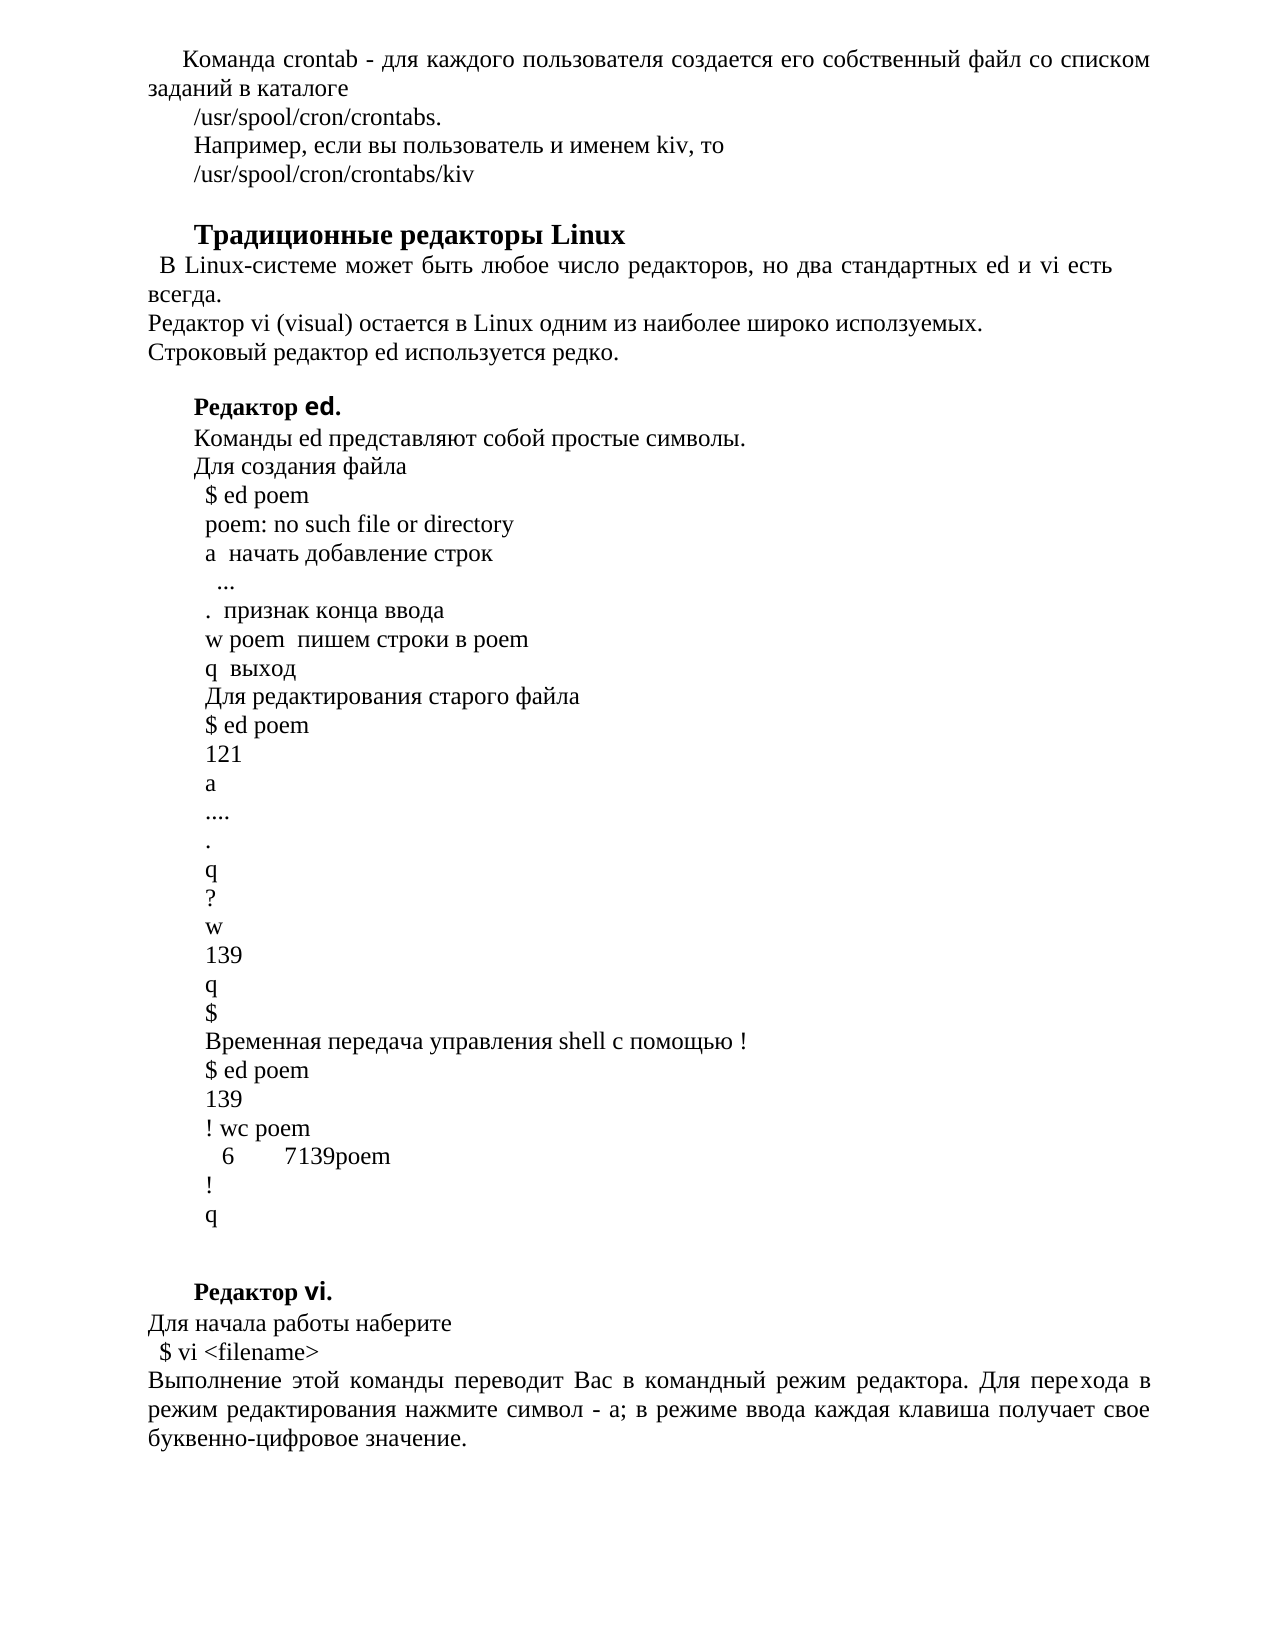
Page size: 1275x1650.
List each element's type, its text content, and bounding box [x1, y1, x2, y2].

text . [205, 825, 1151, 854]
text Временная передача управления shell с помощью ! [205, 1026, 1151, 1055]
text Редактор vi (visual) остается в Linux одним из наиболее широко исползуемых. [148, 308, 1151, 337]
text $ ed poem [205, 480, 1151, 509]
text q [205, 1199, 1151, 1228]
text .... [205, 796, 1151, 825]
text 121 [205, 739, 1151, 768]
text /usr/spool/cron/crontabs. [193, 102, 1151, 131]
text Например, если вы пользователь и именем kiv, то [193, 131, 1151, 159]
text Традиционные редакторы Linux [193, 217, 1151, 250]
text Для начала работы наберите [148, 1308, 1151, 1337]
text ! [205, 1170, 1151, 1199]
text $ ed poem [205, 1055, 1151, 1084]
text a начать добавление строк [205, 538, 1151, 566]
text w [205, 911, 1151, 940]
text ! wc poem [205, 1113, 1151, 1141]
text Редактор ed. [193, 388, 1151, 423]
text a [205, 768, 1151, 796]
text $ [205, 998, 1151, 1026]
text $ vi <filename> [159, 1337, 1151, 1365]
text q [205, 854, 1151, 883]
text В Linux-системе может быть любое число редакторов, но два стандартных ed и vi есть всегда. [148, 250, 1114, 308]
text Для создания файла [193, 451, 1151, 480]
text w poem пишем строки в poem [205, 624, 1151, 653]
text . признак конца ввода [205, 595, 1151, 624]
text q выход [205, 653, 1151, 681]
text Редактор vi. [193, 1274, 1151, 1308]
text ... [216, 566, 1151, 595]
text $ ed poem [205, 710, 1151, 739]
text poem: no such file or directory [205, 509, 1151, 538]
text Строковый редактор ed используется редко. [148, 337, 1151, 365]
text 139 [205, 1084, 1151, 1113]
text Для редактирования старого файла [205, 681, 1151, 710]
text 6 7 139poem [159, 1141, 1151, 1170]
text Команды ed представляют собой простые символы. [193, 423, 1151, 451]
text Команда crontab - для каждого пользователя создается его собственный файл со списком заданий в каталоге [148, 44, 1151, 102]
text Выполнение этой команды переводит Вас в командный режим редактора. Для пере­хода в режим редактирования нажмите символ - а; в режиме ввода каждая клавиша получает свое буквенно-цифровое значение. [148, 1365, 1151, 1452]
text /usr/spool/cron/crontabs/kiv [193, 159, 1151, 188]
text ? [205, 883, 1151, 911]
text 139 [205, 940, 1151, 969]
text q [205, 969, 1151, 998]
